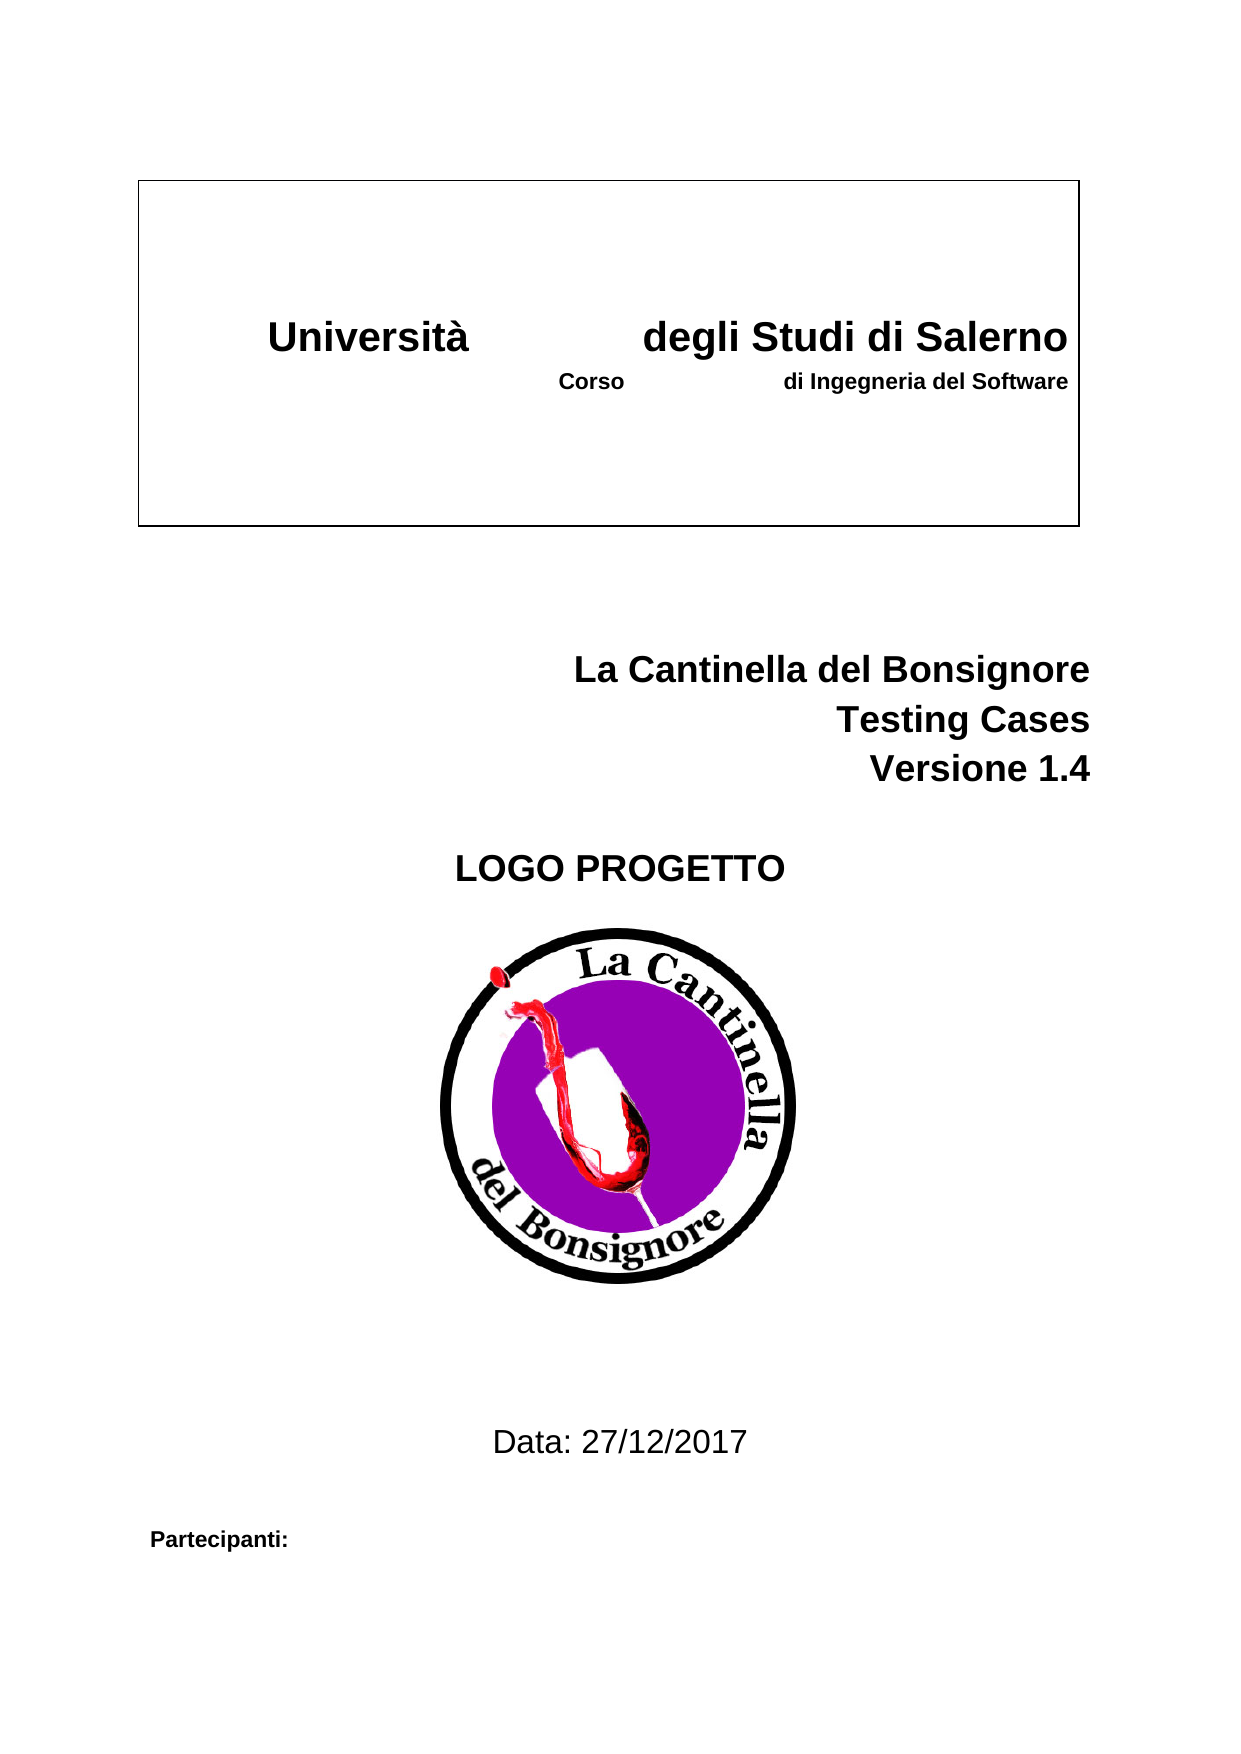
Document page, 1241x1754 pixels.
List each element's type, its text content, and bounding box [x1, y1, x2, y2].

text Partecipanti: [150, 1526, 1090, 1553]
text La Cantinella del Bonsignore [150, 647, 1090, 691]
table_header Università degli Studi di Salerno Corso di Ingegneria del Software [139, 181, 1078, 525]
text Data: 27/12/2017 [150, 1422, 1090, 1460]
picture [337, 895, 898, 1316]
text Versione 1.4 [150, 747, 1090, 790]
text LOGO PROGETTO [150, 846, 1090, 889]
text Testing Cases [150, 697, 1090, 740]
